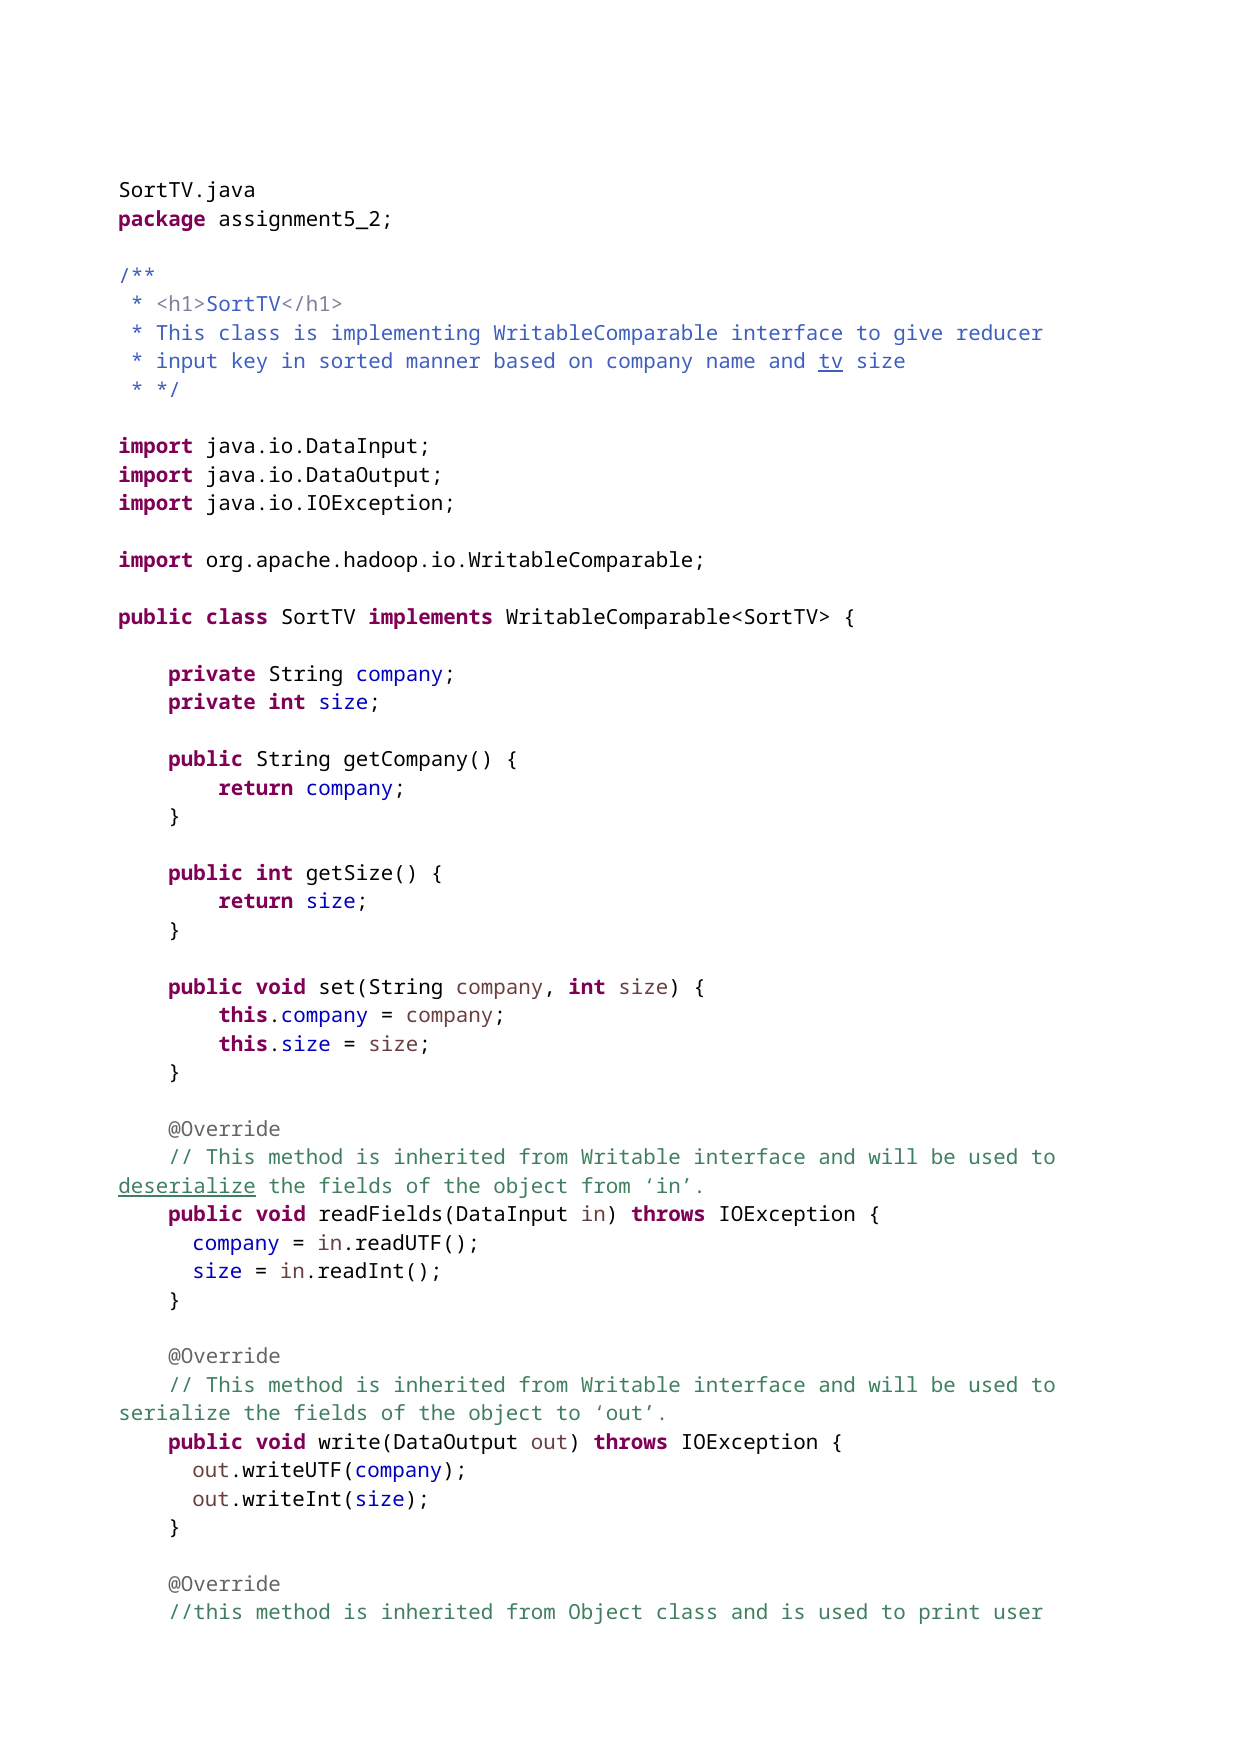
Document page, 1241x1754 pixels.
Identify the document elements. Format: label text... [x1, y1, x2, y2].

text public class SortTV implements WritableComparable<SortTV> { [118, 602, 1122, 631]
text out.writeInt(size); [118, 1484, 1122, 1512]
text * */ [118, 375, 1122, 403]
text size = in.readInt(); [118, 1256, 1122, 1285]
text * <h1>SortTV</h1> [118, 289, 1122, 318]
text public int getSize() { [118, 858, 1122, 887]
text // This method is inherited from Writable interface and will be used to deserialize the fields of the object from ‘in’. [118, 1142, 1122, 1199]
text } [118, 1285, 1122, 1313]
text public void set(String company, int size) { [118, 972, 1122, 1000]
text import java.io.DataOutput; [118, 460, 1122, 488]
text //this method is inherited from Object class and is used to print user [118, 1597, 1122, 1626]
text // This method is inherited from Writable interface and will be used to serialize the fields of the object to ‘out’. [118, 1370, 1122, 1427]
text } [118, 1057, 1122, 1086]
text * This class is implementing WritableComparable interface to give reducer [118, 318, 1122, 346]
text private String company; [118, 659, 1122, 687]
text import java.io.IOException; [118, 488, 1122, 517]
text } [118, 801, 1122, 830]
text private int size; [118, 687, 1122, 716]
text this.company = company; [118, 1000, 1122, 1029]
text } [118, 915, 1122, 943]
text @Override [118, 1114, 1122, 1142]
text public void write(DataOutput out) throws IOException { [118, 1427, 1122, 1455]
text SortTV.java [118, 176, 1122, 204]
text /** [118, 261, 1122, 289]
text this.size = size; [118, 1029, 1122, 1057]
text import org.apache.hadoop.io.WritableComparable; [118, 545, 1122, 574]
text return company; [118, 773, 1122, 801]
text public void readFields(DataInput in) throws IOException { [118, 1199, 1122, 1228]
text return size; [118, 887, 1122, 915]
text import java.io.DataInput; [118, 432, 1122, 460]
text * input key in sorted manner based on company name and tv size [118, 346, 1122, 375]
text public String getCompany() { [118, 744, 1122, 773]
text @Override [118, 1569, 1122, 1597]
text package assignment5_2; [118, 204, 1122, 232]
text out.writeUTF(company); [118, 1455, 1122, 1484]
text } [118, 1512, 1122, 1541]
text company = in.readUTF(); [118, 1228, 1122, 1256]
text @Override [118, 1342, 1122, 1370]
